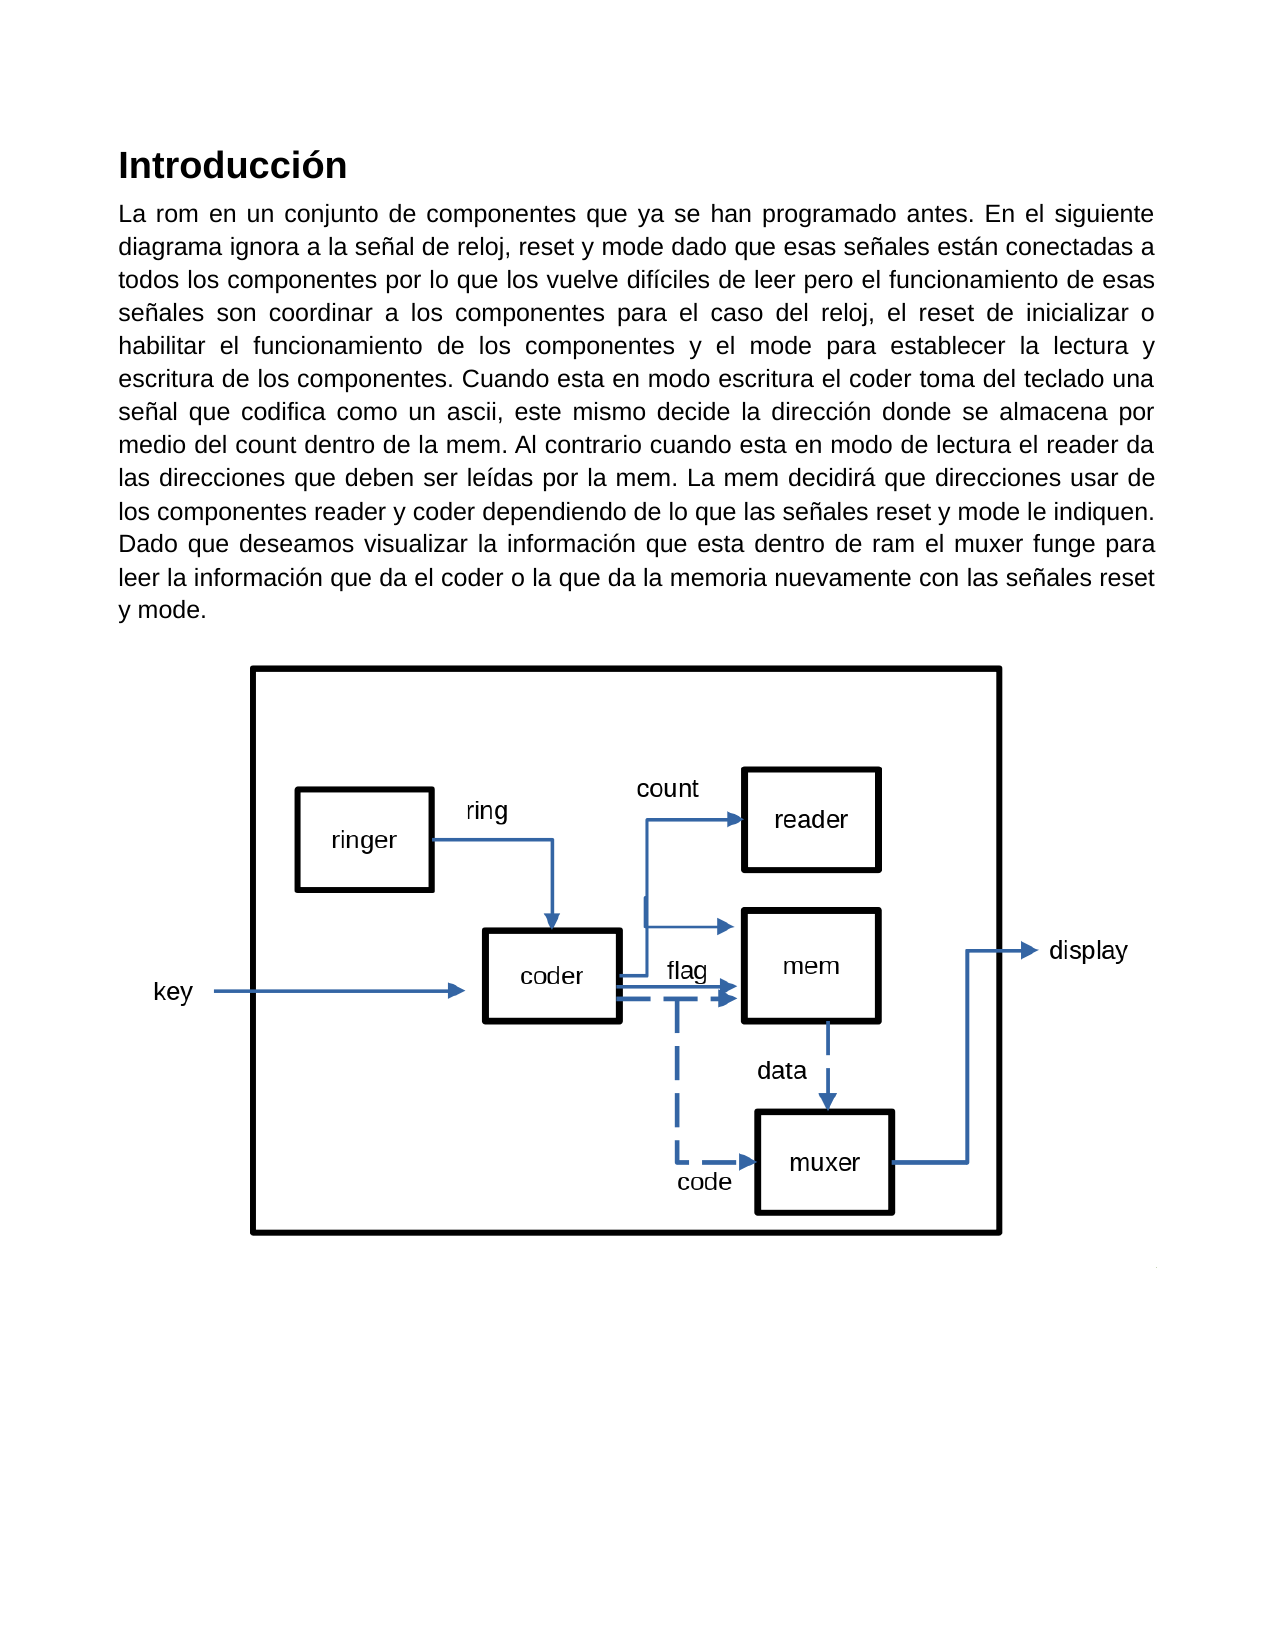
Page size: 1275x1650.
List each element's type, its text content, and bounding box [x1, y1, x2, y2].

picture [118, 643, 1157, 1268]
text La rom en un conjunto de componentes que ya se han programado antes. En el siguiente diagrama ignora a la señal de reloj, reset y mode dado que esas señales están conectadas a todos los componentes por lo que los vuelve difíciles de leer pero el funcionamiento de esas señales son coordinar a los componentes para el caso del reloj, el reset de inicializar o habilitar el funcionamiento de los componentes y el mode para establecer la lectura y escritura de los componentes. Cuando esta en modo escritura el coder toma del teclado una señal que codifica como un ascii, este mismo decide la dirección donde se almacena por medio del count dentro de la mem. Al contrario cuando esta en modo de lectura el reader da las direcciones que deben ser leídas por la mem. La mem decidirá que direcciones usar de los componentes reader y coder dependiendo de lo que las señales reset y mode le indiquen. Dado que deseamos visualizar la información que esta dentro de ram el muxer funge para leer la información que da el coder o la que da la memoria nuevamente con las señales reset y mode. [118, 199, 1157, 624]
subtitle Introducción [118, 143, 1157, 187]
